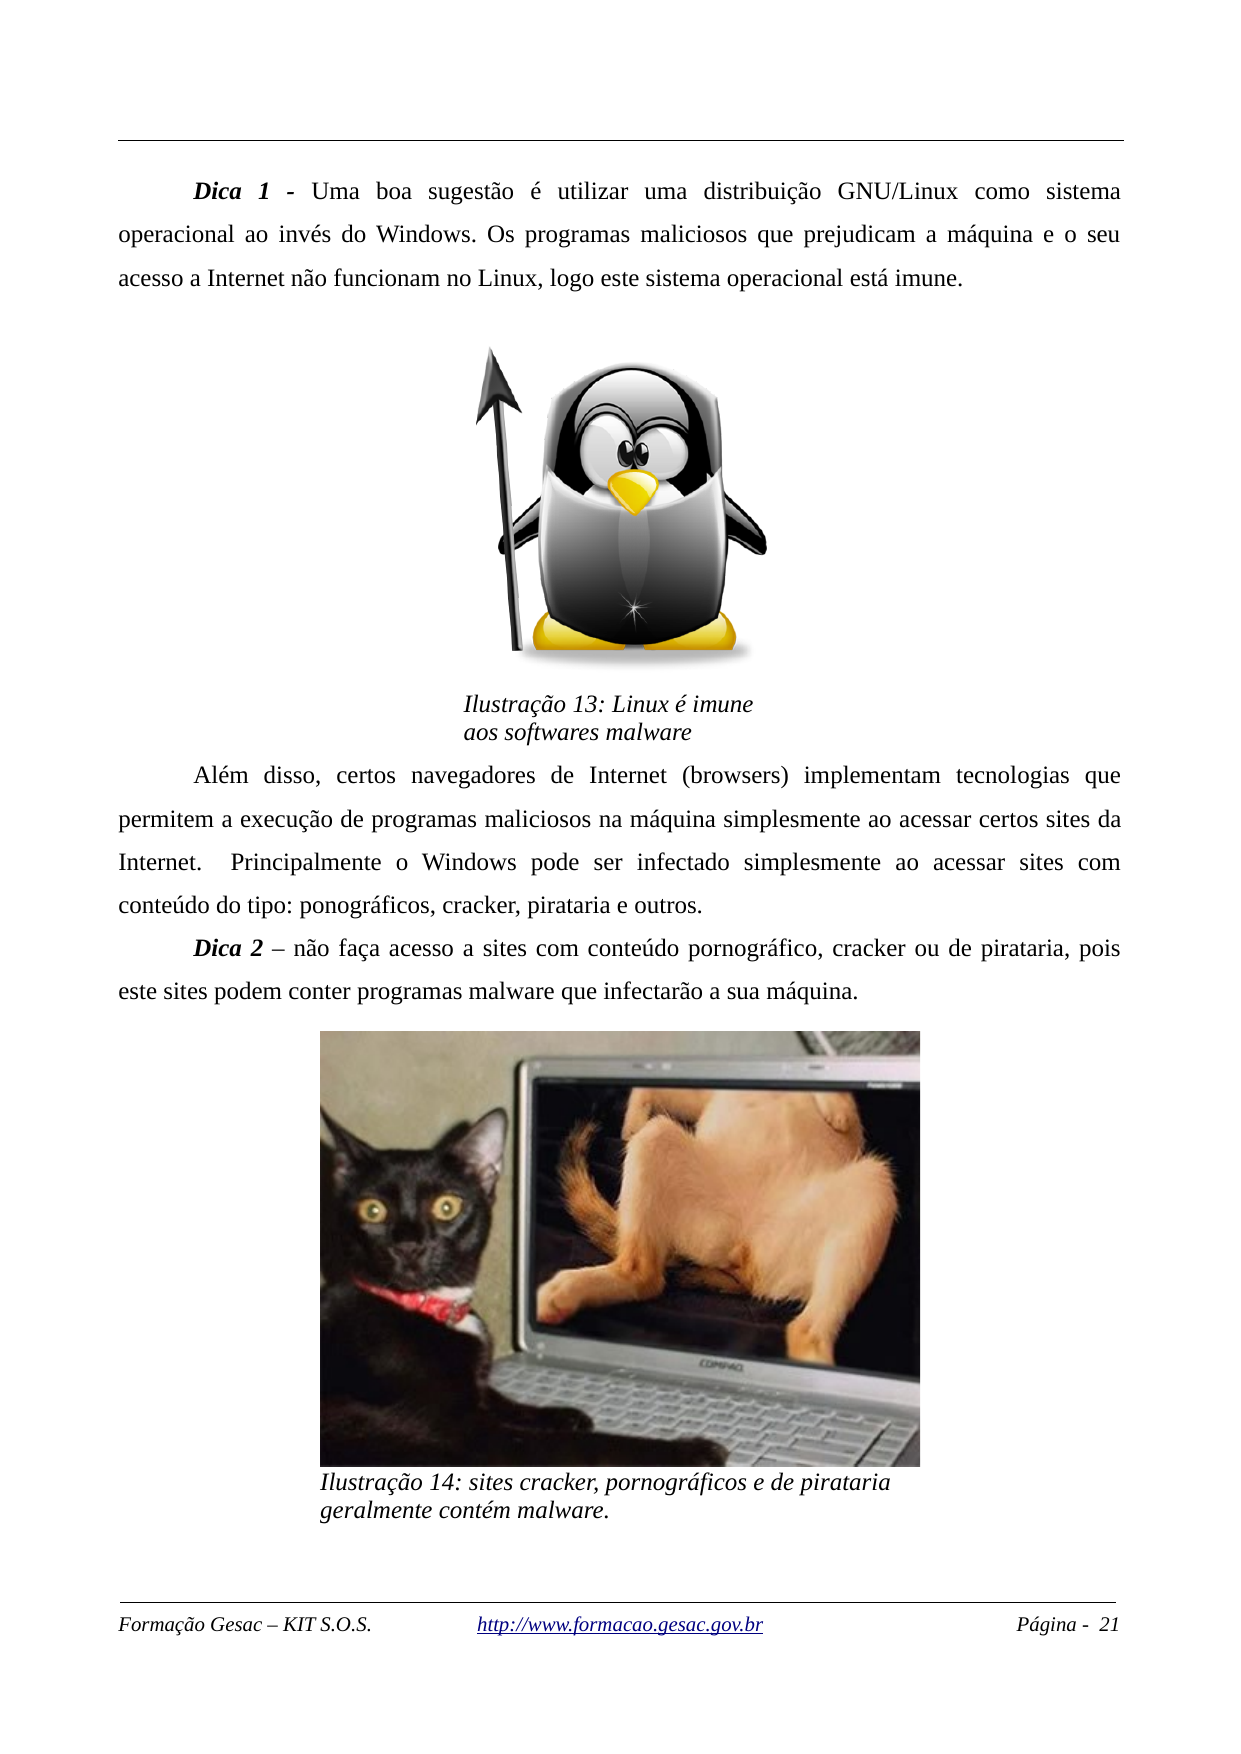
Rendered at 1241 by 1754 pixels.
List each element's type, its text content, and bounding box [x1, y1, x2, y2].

text Ilustração 13: Linux é imune aos softwares malware [463, 689, 777, 746]
text Dica 1 - Uma boa sugestão é utilizar uma distribuição GNU/Linux como sistema operacional ao invés do Windows. Os programas maliciosos que prejudicam a máquina e o seu acesso a Internet não funcionam no Linux, logo este sistema operacional está imune. [118, 176, 1122, 291]
text [320, 1019, 920, 1031]
picture [463, 318, 777, 689]
picture [320, 1031, 921, 1467]
text Além disso, certos navegadores de Internet (browsers) implementam tecnologias que permitem a execução de programas maliciosos na máquina simplesmente ao acessar certos sites da Internet. Principalmente o Windows pode ser infectado simplesmente ao acessar sites com conteúdo do tipo: ponográficos, cracker, pirataria e outros. [118, 306, 1122, 919]
text Dica 2 – não faça acesso a sites com conteúdo pornográfico, cracker ou de pirataria, pois este sites podem conter programas malware que infectarão a sua máquina. [118, 933, 1122, 1005]
text Ilustração 14: sites cracker, pornográficos e de pirataria geralmente contém malware. [320, 1467, 920, 1524]
